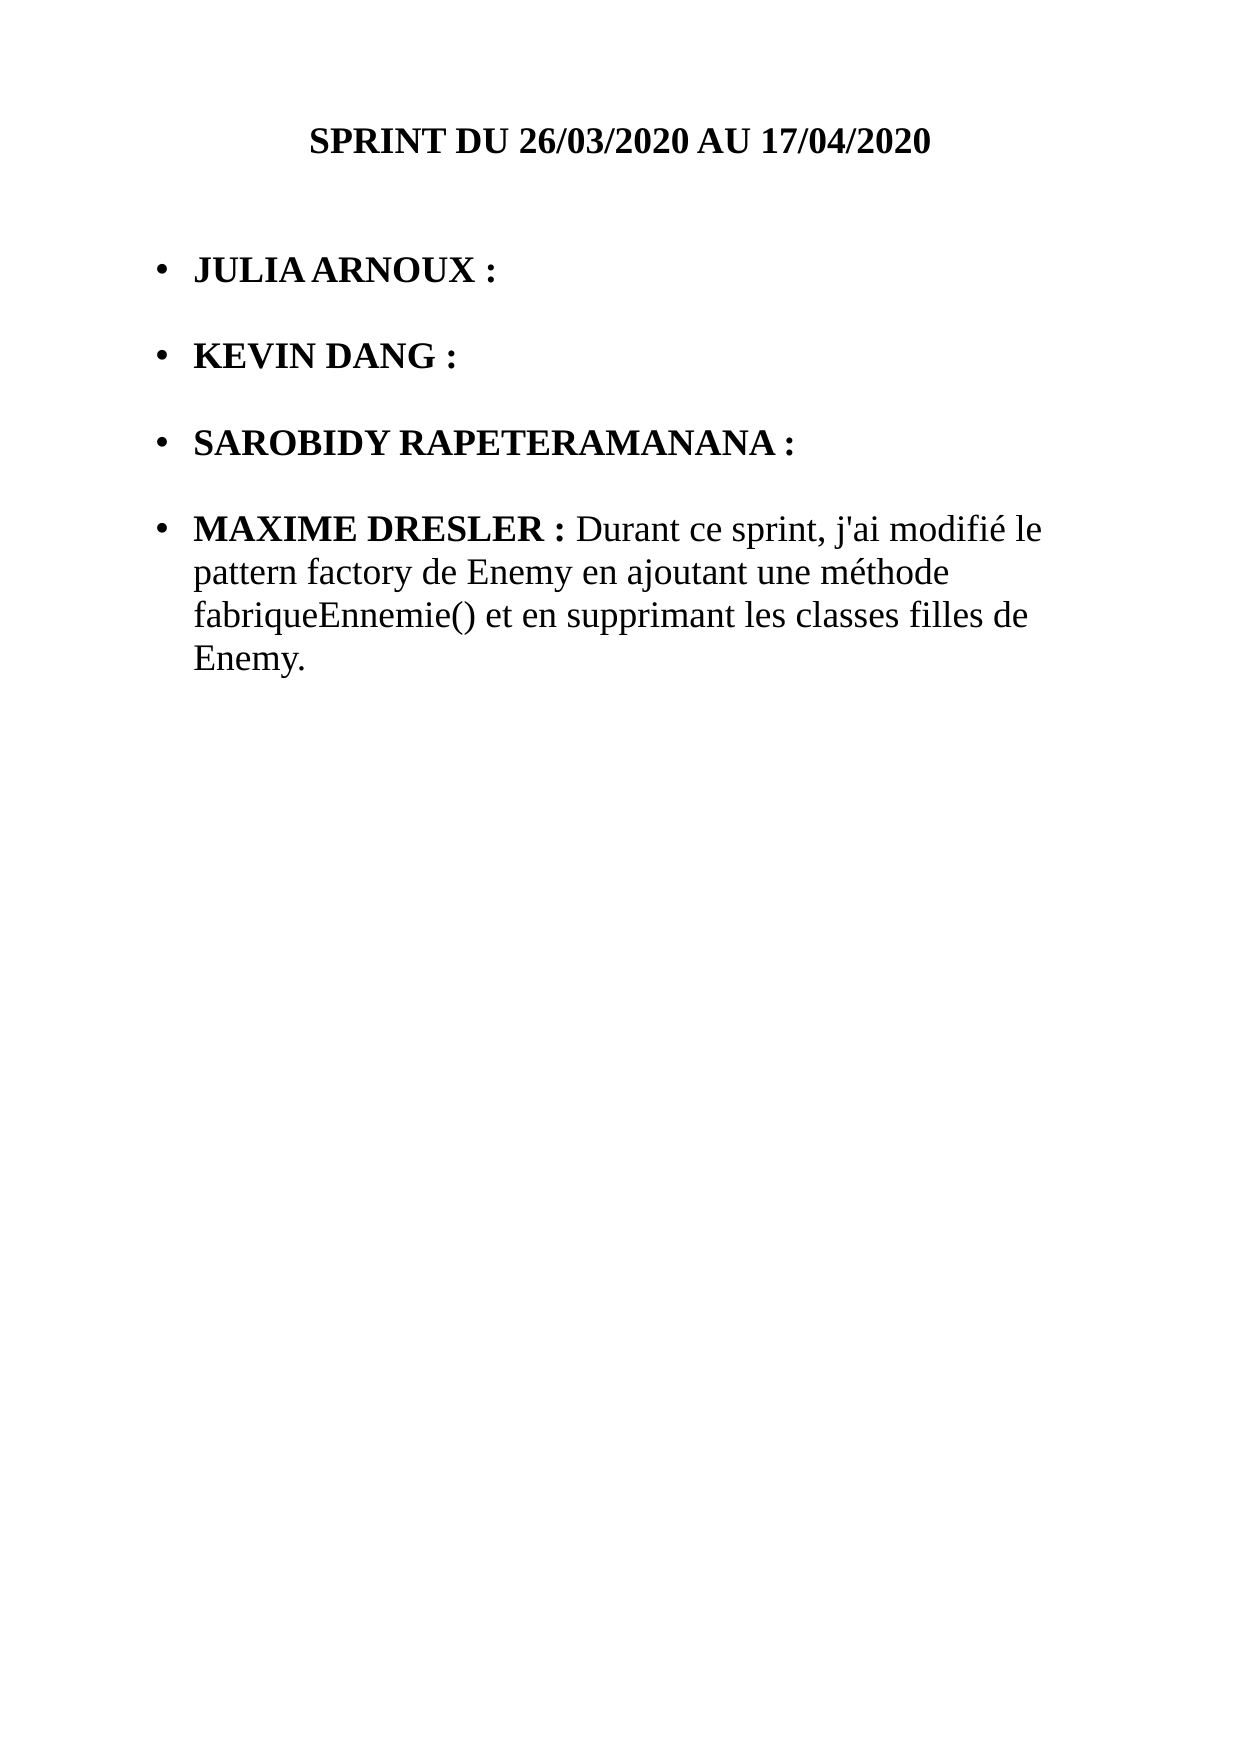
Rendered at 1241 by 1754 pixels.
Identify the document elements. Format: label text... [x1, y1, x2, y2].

list JULIA ARNOUX : [156, 247, 1122, 291]
text SPRINT DU 26/03/2020 AU 17/04/2020 [118, 118, 1122, 161]
list MAXIME DRESLER : Durant ce sprint, j'ai modifié le pattern factory de Enemy en ajoutant une méthode fabriqueEnnemie() et en supprimant les classes filles de Enemy. [156, 506, 1122, 679]
list KEVIN DANG : [156, 334, 1122, 377]
list SAROBIDY RAPETERAMANANA : [156, 420, 1122, 463]
